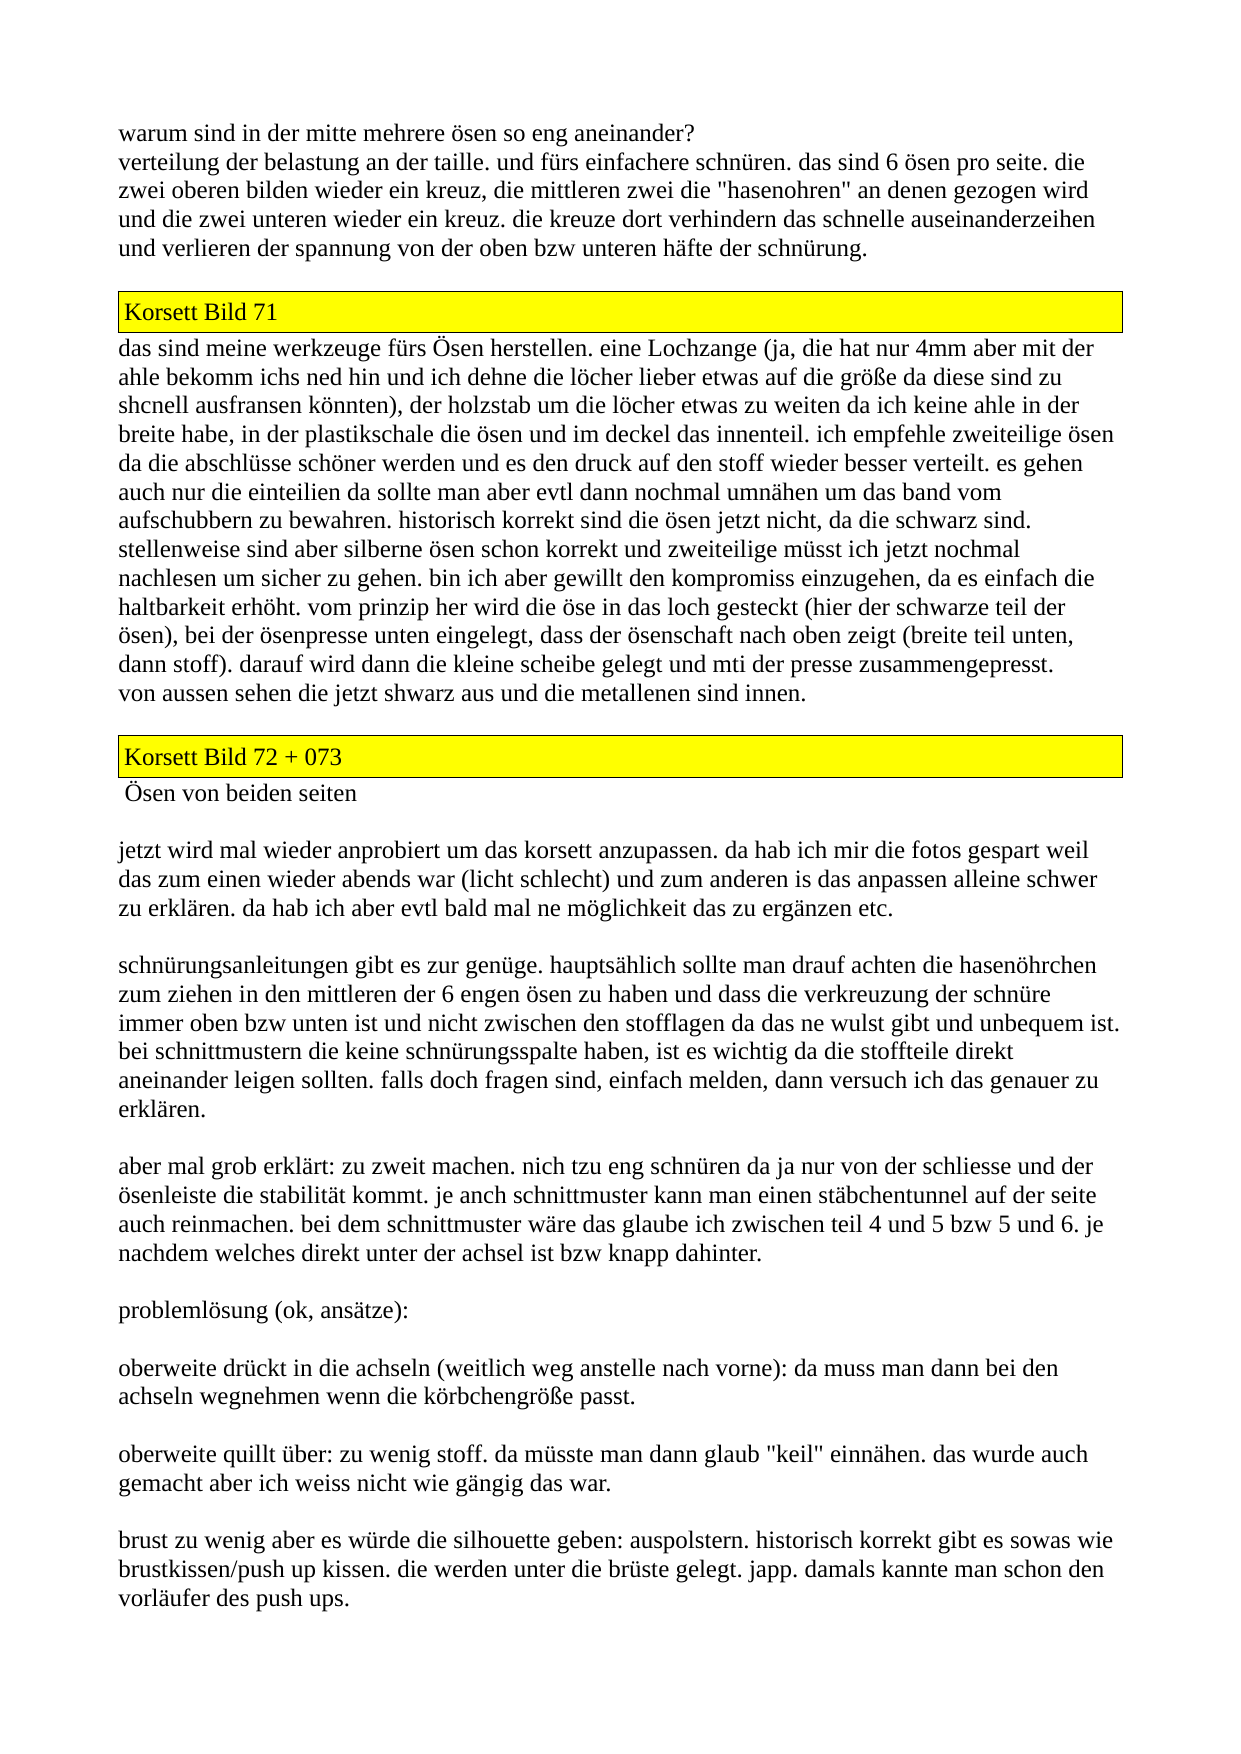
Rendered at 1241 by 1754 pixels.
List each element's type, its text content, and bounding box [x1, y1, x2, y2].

text Ösen von beiden seiten [118, 778, 1122, 806]
table_header Korsett Bild 72 + 073 [119, 736, 1122, 777]
table_header Korsett Bild 71 [119, 292, 1122, 332]
text warum sind in der mitte mehrere ösen so eng aneinander? verteilung der belastung an der taille. und fürs einfachere schnüren. das sind 6 ösen pro seite. die zwei oberen bilden wieder ein kreuz, die mittleren zwei die "hasenohren" an denen gezogen wird und die zwei unteren wieder ein kreuz. die kreuze dort verhindern das schnelle auseinanderzeihen und verlieren der spannung von der oben bzw unteren häfte der schnürung. [118, 118, 1122, 262]
text das sind meine werkzeuge fürs Ösen herstellen. eine Lochzange (ja, die hat nur 4mm aber mit der ahle bekomm ichs ned hin und ich dehne die löcher lieber etwas auf die größe da diese sind zu shcnell ausfransen könnten), der holzstab um die löcher etwas zu weiten da ich keine ahle in der breite habe, in der plastikschale die ösen und im deckel das innenteil. ich empfehle zweiteilige ösen da die abschlüsse schöner werden und es den druck auf den stoff wieder besser verteilt. es gehen auch nur die einteilien da sollte man aber evtl dann nochmal umnähen um das band vom aufschubbern zu bewahren. historisch korrekt sind die ösen jetzt nicht, da die schwarz sind. stellenweise sind aber silberne ösen schon korrekt und zweiteilige müsst ich jetzt nochmal nachlesen um sicher zu gehen. bin ich aber gewillt den kompromiss einzugehen, da es einfach die haltbarkeit erhöht. vom prinzip her wird die öse in das loch gesteckt (hier der schwarze teil der ösen), bei der ösenpresse unten eingelegt, dass der ösenschaft nach oben zeigt (breite teil unten, dann stoff). darauf wird dann die kleine scheibe gelegt und mti der presse zusammengepresst. von aussen sehen die jetzt shwarz aus und die metallenen sind innen. [118, 333, 1122, 707]
text jetzt wird mal wieder anprobiert um das korsett anzupassen. da hab ich mir die fotos gespart weil das zum einen wieder abends war (licht schlecht) und zum anderen is das anpassen alleine schwer zu erklären. da hab ich aber evtl bald mal ne möglichkeit das zu ergänzen etc. schnürungsanleitungen gibt es zur genüge. hauptsählich sollte man drauf achten die hasenöhrchen zum ziehen in den mittleren der 6 engen ösen zu haben und dass die verkreuzung der schnüre immer oben bzw unten ist und nicht zwischen den stofflagen da das ne wulst gibt und unbequem ist. bei schnittmustern die keine schnürungsspalte haben, ist es wichtig da die stoffteile direkt aneinander leigen sollten. falls doch fragen sind, einfach melden, dann versuch ich das genauer zu erklären. aber mal grob erklärt: zu zweit machen. nich tzu eng schnüren da ja nur von der schliesse und der ösenleiste die stabilität kommt. je anch schnittmuster kann man einen stäbchentunnel auf der seite auch reinmachen. bei dem schnittmuster wäre das glaube ich zwischen teil 4 und 5 bzw 5 und 6. je nachdem welches direkt unter der achsel ist bzw knapp dahinter. problemlösung (ok, ansätze): oberweite drückt in die achseln (weitlich weg anstelle nach vorne): da muss man dann bei den achseln wegnehmen wenn die körbchengröße passt. oberweite quillt über: zu wenig stoff. da müsste man dann glaub "keil" einnähen. das wurde auch gemacht aber ich weiss nicht wie gängig das war. brust zu wenig aber es würde die silhouette geben: auspolstern. historisch korrekt gibt es sowas wie brustkissen/push up kissen. die werden unter die brüste gelegt. japp. damals kannte man schon den vorläufer des push ups. [118, 835, 1122, 1611]
